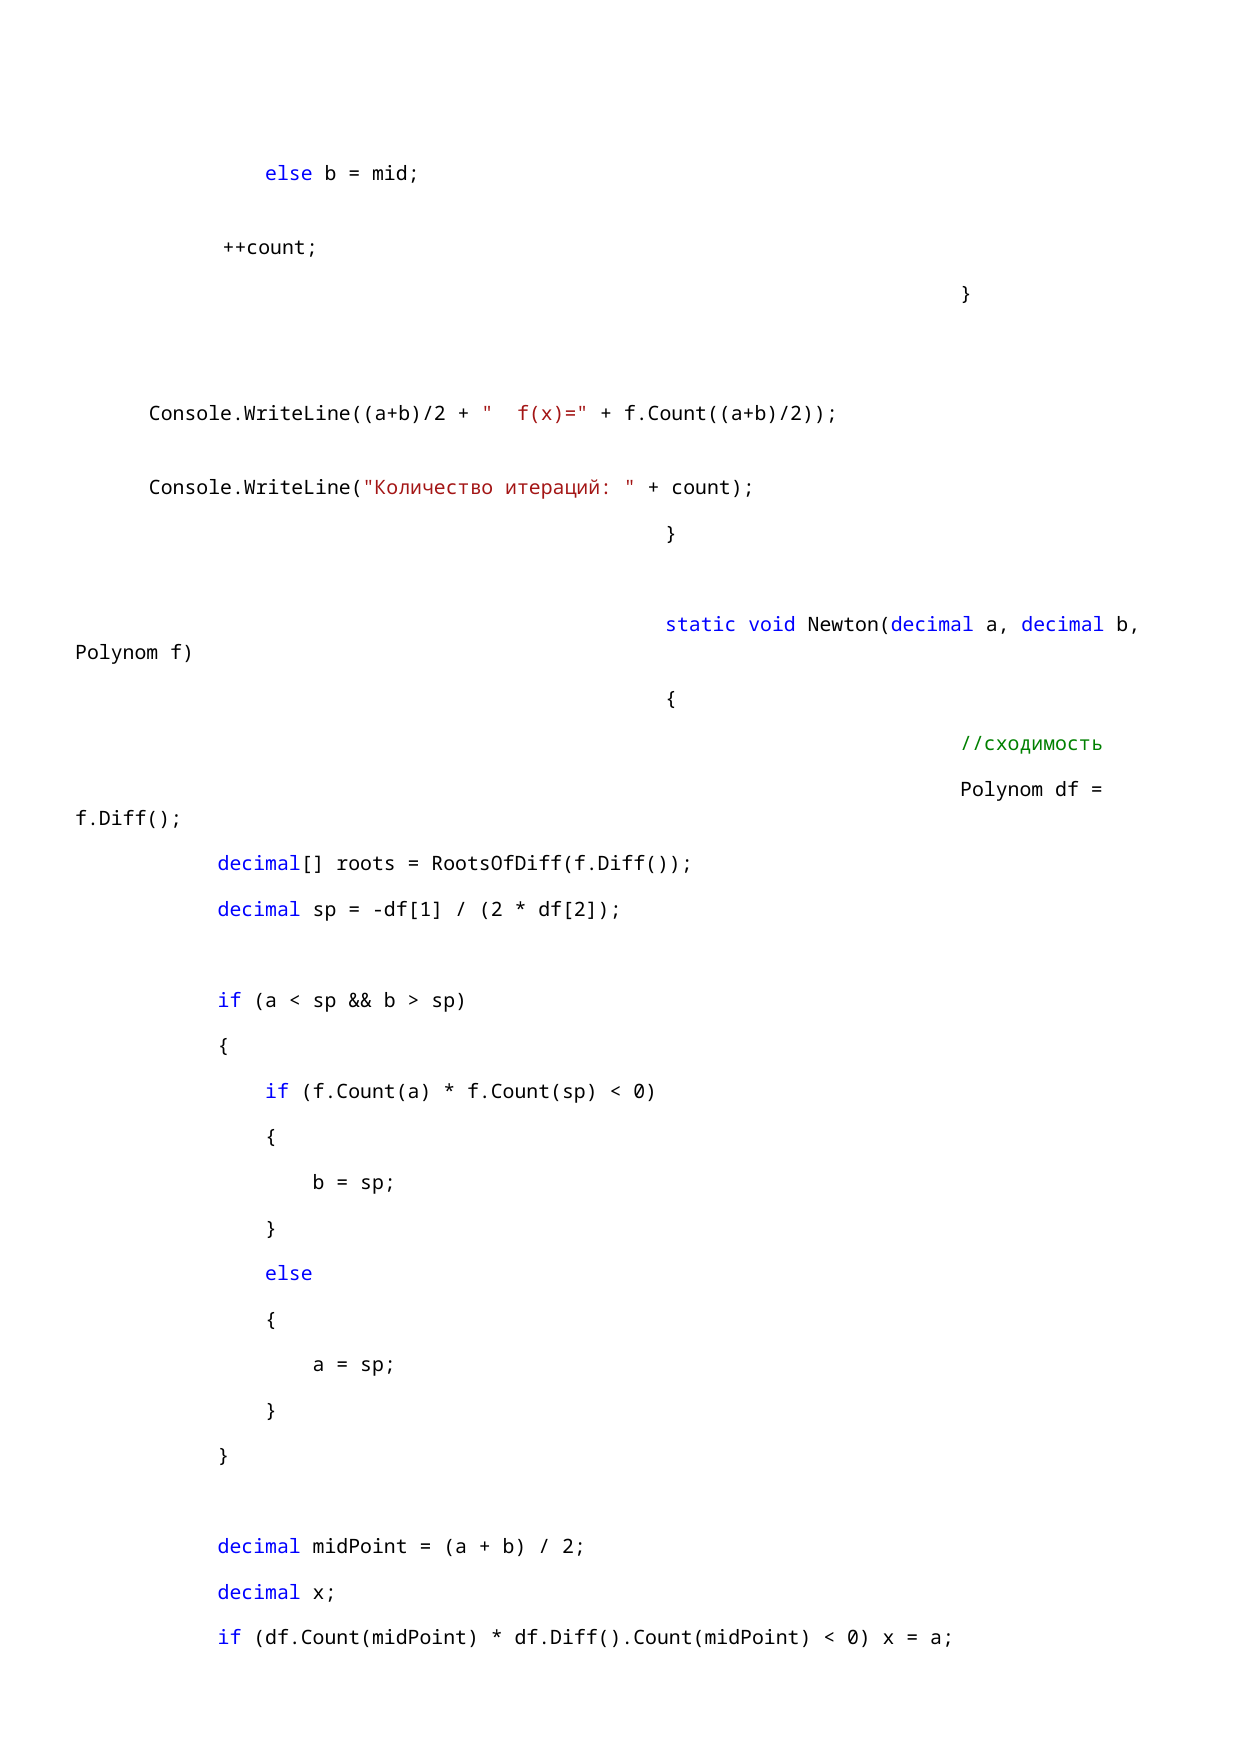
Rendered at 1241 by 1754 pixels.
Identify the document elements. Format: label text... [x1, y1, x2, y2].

text decimal x; [75, 1578, 1165, 1605]
text decimal sp = -df[1] / (2 * df[2]); [75, 895, 1165, 922]
text Console.WriteLine((a+b)/2 + " f(x)=" + f.Count((a+b)/2)); [75, 370, 1165, 426]
text } [75, 279, 1165, 306]
text //сходимость [75, 730, 1165, 757]
text { [75, 1032, 1165, 1059]
text } [75, 1214, 1165, 1241]
text ++count; [75, 204, 1165, 260]
text { [75, 684, 1165, 711]
text } [75, 1441, 1165, 1468]
text Console.WriteLine("Количество итераций: " + count); [75, 444, 1165, 500]
text static void Newton(decimal a, decimal b, Polynom f) [75, 610, 1165, 666]
text else b = mid; [75, 159, 1165, 186]
text } [75, 1396, 1165, 1423]
text } [75, 519, 1165, 546]
text b = sp; [75, 1168, 1165, 1195]
text { [75, 1123, 1165, 1150]
text Polynom df = f.Diff(); [75, 775, 1165, 831]
text decimal[] roots = RootsOfDiff(f.Diff()); [75, 849, 1165, 877]
text decimal midPoint = (a + b) / 2; [75, 1532, 1165, 1559]
text else [75, 1259, 1165, 1286]
text a = sp; [75, 1350, 1165, 1377]
text if (a < sp && b > sp) [75, 986, 1165, 1013]
text { [75, 1305, 1165, 1332]
text if (f.Count(a) * f.Count(sp) < 0) [75, 1077, 1165, 1104]
text if (df.Count(midPoint) * df.Diff().Count(midPoint) < 0) x = a; [75, 1623, 1165, 1650]
